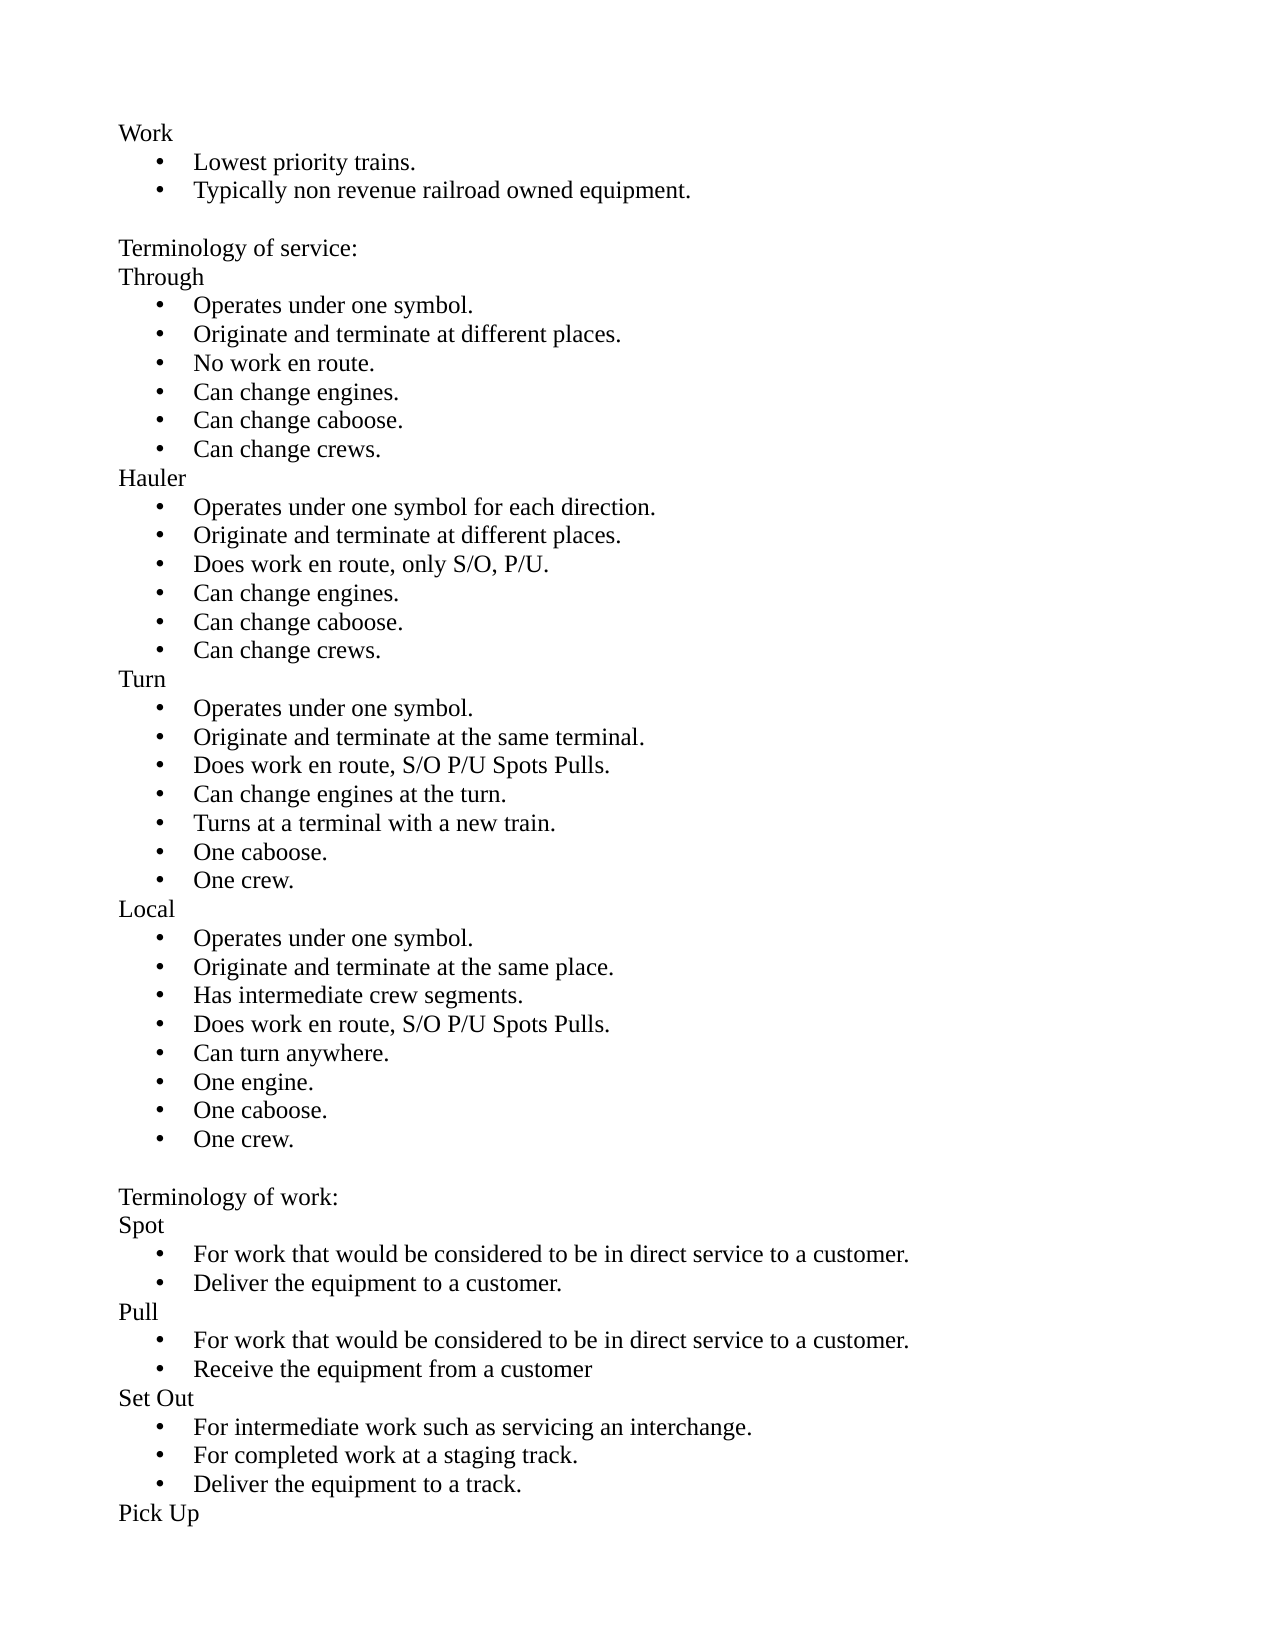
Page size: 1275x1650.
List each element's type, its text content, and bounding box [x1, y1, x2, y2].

list Can change engines. [156, 578, 1157, 607]
list Does work en route, S/O P/U Spots Pulls. [156, 751, 1157, 779]
list Can change crews. [156, 434, 1157, 463]
list Originate and terminate at the same terminal. [156, 722, 1157, 751]
list Operates under one symbol. [156, 693, 1157, 722]
list Deliver the equipment to a customer. [156, 1268, 1157, 1297]
list One caboose. [156, 837, 1157, 866]
list Typically non revenue railroad owned equipment. [156, 176, 1157, 204]
list Originate and terminate at different places. [156, 319, 1157, 348]
list For work that would be considered to be in direct service to a customer. [156, 1239, 1157, 1268]
list One caboose. [156, 1096, 1157, 1124]
list For work that would be considered to be in direct service to a customer. [156, 1326, 1157, 1354]
text Hauler [118, 463, 1157, 492]
list Operates under one symbol. [156, 291, 1157, 319]
text Work [118, 118, 1157, 147]
list Originate and terminate at the same place. [156, 952, 1157, 981]
list Operates under one symbol for each direction. [156, 492, 1157, 521]
list Operates under one symbol. [156, 923, 1157, 952]
list Can turn anywhere. [156, 1038, 1157, 1067]
list Can change engines. [156, 377, 1157, 406]
text Through [118, 262, 1157, 291]
list Turns at a terminal with a new train. [156, 808, 1157, 837]
list One crew. [156, 1124, 1157, 1153]
list Can change crews. [156, 636, 1157, 664]
list Does work en route, only S/O, P/U. [156, 549, 1157, 578]
list Receive the equipment from a customer [156, 1354, 1157, 1383]
list Has intermediate crew segments. [156, 981, 1157, 1009]
list Deliver the equipment to a track. [156, 1469, 1157, 1498]
list Can change caboose. [156, 607, 1157, 636]
list Lowest priority trains. [156, 147, 1157, 176]
text Pick Up [118, 1498, 1157, 1527]
list One crew. [156, 866, 1157, 894]
list Can change caboose. [156, 406, 1157, 434]
text Terminology of service: [118, 233, 1157, 262]
text Turn [118, 664, 1157, 693]
text Pull [118, 1297, 1157, 1326]
list No work en route. [156, 348, 1157, 377]
list One engine. [156, 1067, 1157, 1096]
list Can change engines at the turn. [156, 779, 1157, 808]
list For intermediate work such as servicing an interchange. [156, 1412, 1157, 1441]
text Terminology of work: [118, 1182, 1157, 1211]
text Local [118, 894, 1157, 923]
text Set Out [118, 1383, 1157, 1412]
list For completed work at a staging track. [156, 1441, 1157, 1469]
list Originate and terminate at different places. [156, 521, 1157, 549]
list Does work en route, S/O P/U Spots Pulls. [156, 1009, 1157, 1038]
text Spot [118, 1211, 1157, 1239]
